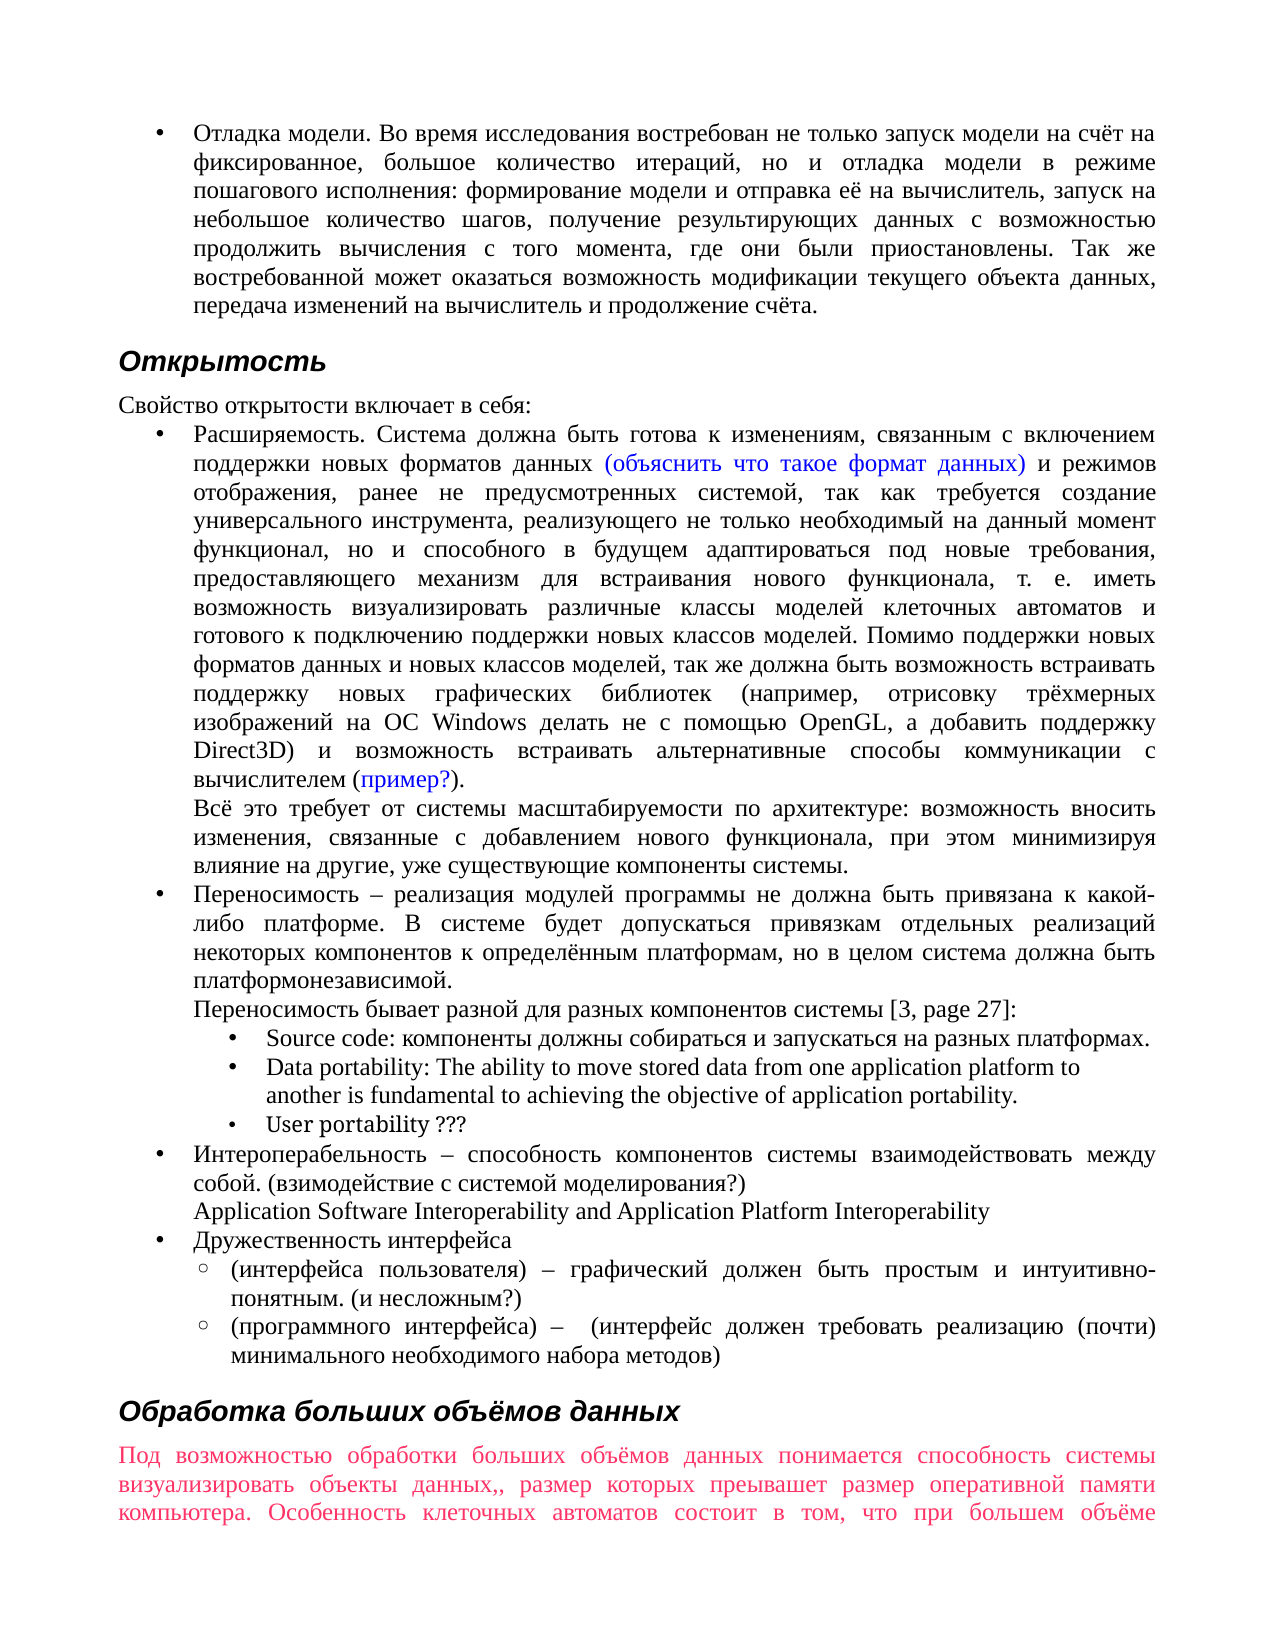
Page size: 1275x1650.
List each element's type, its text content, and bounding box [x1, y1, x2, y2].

list Переносимость бывает разной для разных компонентов системы [3, page 27]: [156, 994, 1157, 1023]
list Отладка модели. Во время исследования востребован не только запуск модели на счёт на фиксированное, большое количество итераций, но и отладка модели в режиме пошагового исполнения: формирование модели и отправка её на вычислитель, запуск на небольшое количество шагов, получение результирующих данных с возможностью продолжить вычисления с того момента, где они были приостановлены. Так же востребованной может оказаться возможность модификации текущего объекта данных, передача изменений на вычислитель и продолжение счёта. [156, 118, 1157, 319]
list Переносимость – реализация модулей программы не должна быть привязана к какой-либо платформе. В системе будет допускаться привязкам отдельных реализаций некоторых компонентов к определённым платформам, но в целом система должна быть платформонезависимой. [156, 879, 1157, 994]
list Всё это требует от системы масштабируемости по архитектуре: возможность вносить изменения, связанные с добавлением нового функционала, при этом минимизируя влияние на другие, уже существующие компоненты системы. [156, 793, 1157, 879]
list (программного интерфейса) – (интерфейс должен требовать реализацию (почти) минимального необходимого набора методов) [193, 1311, 1157, 1369]
list Source code: компоненты должны собираться и запускаться на разных платформах. [228, 1023, 1157, 1052]
subtitle Открытость [118, 344, 1157, 378]
list (интерфейса пользователя) – графический должен быть простым и интуитивно-понятным. (и несложным?) [193, 1254, 1157, 1311]
list Application Software Interoperability and Application Platform Interoperability [156, 1196, 1157, 1225]
list User portability ??? [228, 1109, 1157, 1139]
text Свойство открытости включает в себя: [118, 390, 1157, 419]
list Data portability: The ability to move stored data from one application platform to another is fundamental to achieving the objective of application portability. [228, 1052, 1157, 1109]
subtitle Обработка больших объёмов данных [118, 1394, 1157, 1427]
text Под возможностью обработки больших объёмов данных понимается способность системы визуализировать объекты данных,, размер которых преывашет размер оперативной памяти компьютера. Особенность клеточных автоматов состоит в том, что при большем объёме [118, 1440, 1157, 1526]
list Дружественность интерфейса [156, 1225, 1157, 1254]
list Интероперабельность – способность компонентов системы взаимодействовать между собой. (взимодействие с системой моделирования?) [156, 1139, 1157, 1196]
list Расширяемость. Система должна быть готова к изменениям, связанным с включением поддержки новых форматов данных (объяснить что такое формат данных) и режимов отображения, ранее не предусмотренных системой, так как требуется создание универсального инструмента, реализующего не только необходимый на данный момент функционал, но и способного в будущем адаптироваться под новые требования, предоставляющего механизм для встраивания нового функционала, т. е. иметь возможность визуализировать различные классы моделей клеточных автоматов и готового к подключению поддержки новых классов моделей. Помимо поддержки новых форматов данных и новых классов моделей, так же должна быть возможность встраивать поддержку новых графических библиотек (например, отрисовку трёхмерных изображений на ОС Windows делать не с помощью OpenGL, а добавить поддержку Direct3D) и возможность встраивать альтернативные способы коммуникации с вычислителем (пример?). [156, 419, 1157, 793]
